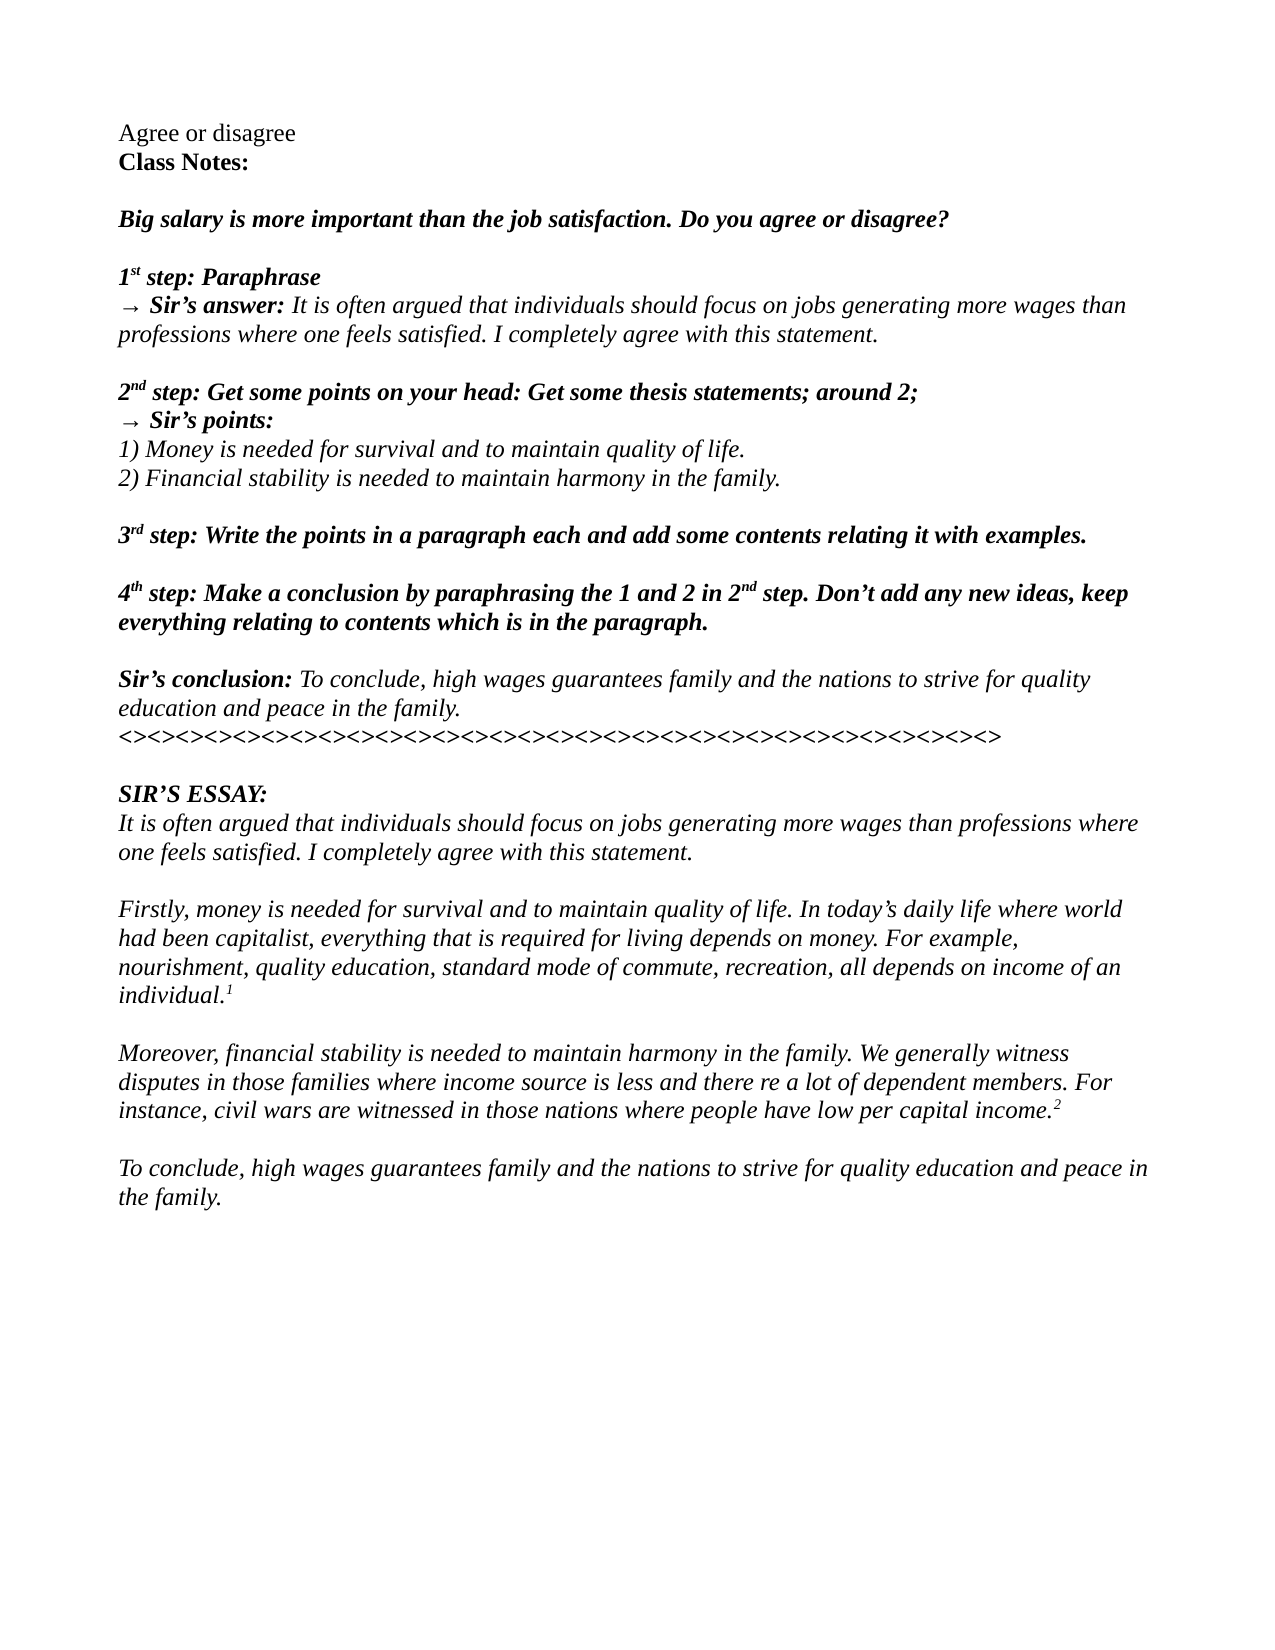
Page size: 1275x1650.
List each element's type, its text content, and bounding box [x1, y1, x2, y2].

text → Sir’s answer: It is often argued that individuals should focus on jobs generating more wages than professions where one feels satisfied. I completely agree with this statement. [118, 291, 1157, 348]
text Firstly, money is needed for survival and to maintain quality of life. In today’s daily life where world had been capitalist, everything that is required for living depends on money. For example, nourishment, quality education, standard mode of commute, recreation, all depends on income of an individual.1 [118, 894, 1157, 1009]
text To conclude, high wages guarantees family and the nations to strive for quality education and peace in the family. [118, 1153, 1157, 1211]
text Moreover, financial stability is needed to maintain harmony in the family. We generally witness disputes in those families where income source is less and there re a lot of dependent members. For instance, civil wars are witnessed in those nations where people have low per capital income.2 [118, 1038, 1157, 1124]
text 2) Financial stability is needed to maintain harmony in the family. [118, 463, 1157, 492]
text Class Notes: [118, 147, 1157, 176]
text 4th step: Make a conclusion by paraphrasing the 1 and 2 in 2nd step. Don’t add any new ideas, keep everything relating to contents which is in the paragraph. [118, 578, 1157, 636]
text Sir’s conclusion: To conclude, high wages guarantees family and the nations to strive for quality education and peace in the family. [118, 664, 1157, 722]
text 1st step: Paraphrase [118, 262, 1157, 291]
text → Sir’s points: [118, 406, 1157, 434]
text 1) Money is needed for survival and to maintain quality of life. [118, 434, 1157, 463]
text 3rd step: Write the points in a paragraph each and add some contents relating it with examples. [118, 521, 1157, 549]
text 2nd step: Get some points on your head: Get some thesis statements; around 2; [118, 377, 1157, 406]
text SIR’S ESSAY: [118, 779, 1157, 808]
text <><><><><><><><><><><><><><><><><><><><><><><><><><><><><><><> [118, 722, 1157, 751]
text Agree or disagree [118, 118, 1157, 147]
text Big salary is more important than the job satisfaction. Do you agree or disagree? [118, 204, 1157, 233]
text It is often argued that individuals should focus on jobs generating more wages than professions where one feels satisfied. I completely agree with this statement. [118, 808, 1157, 866]
